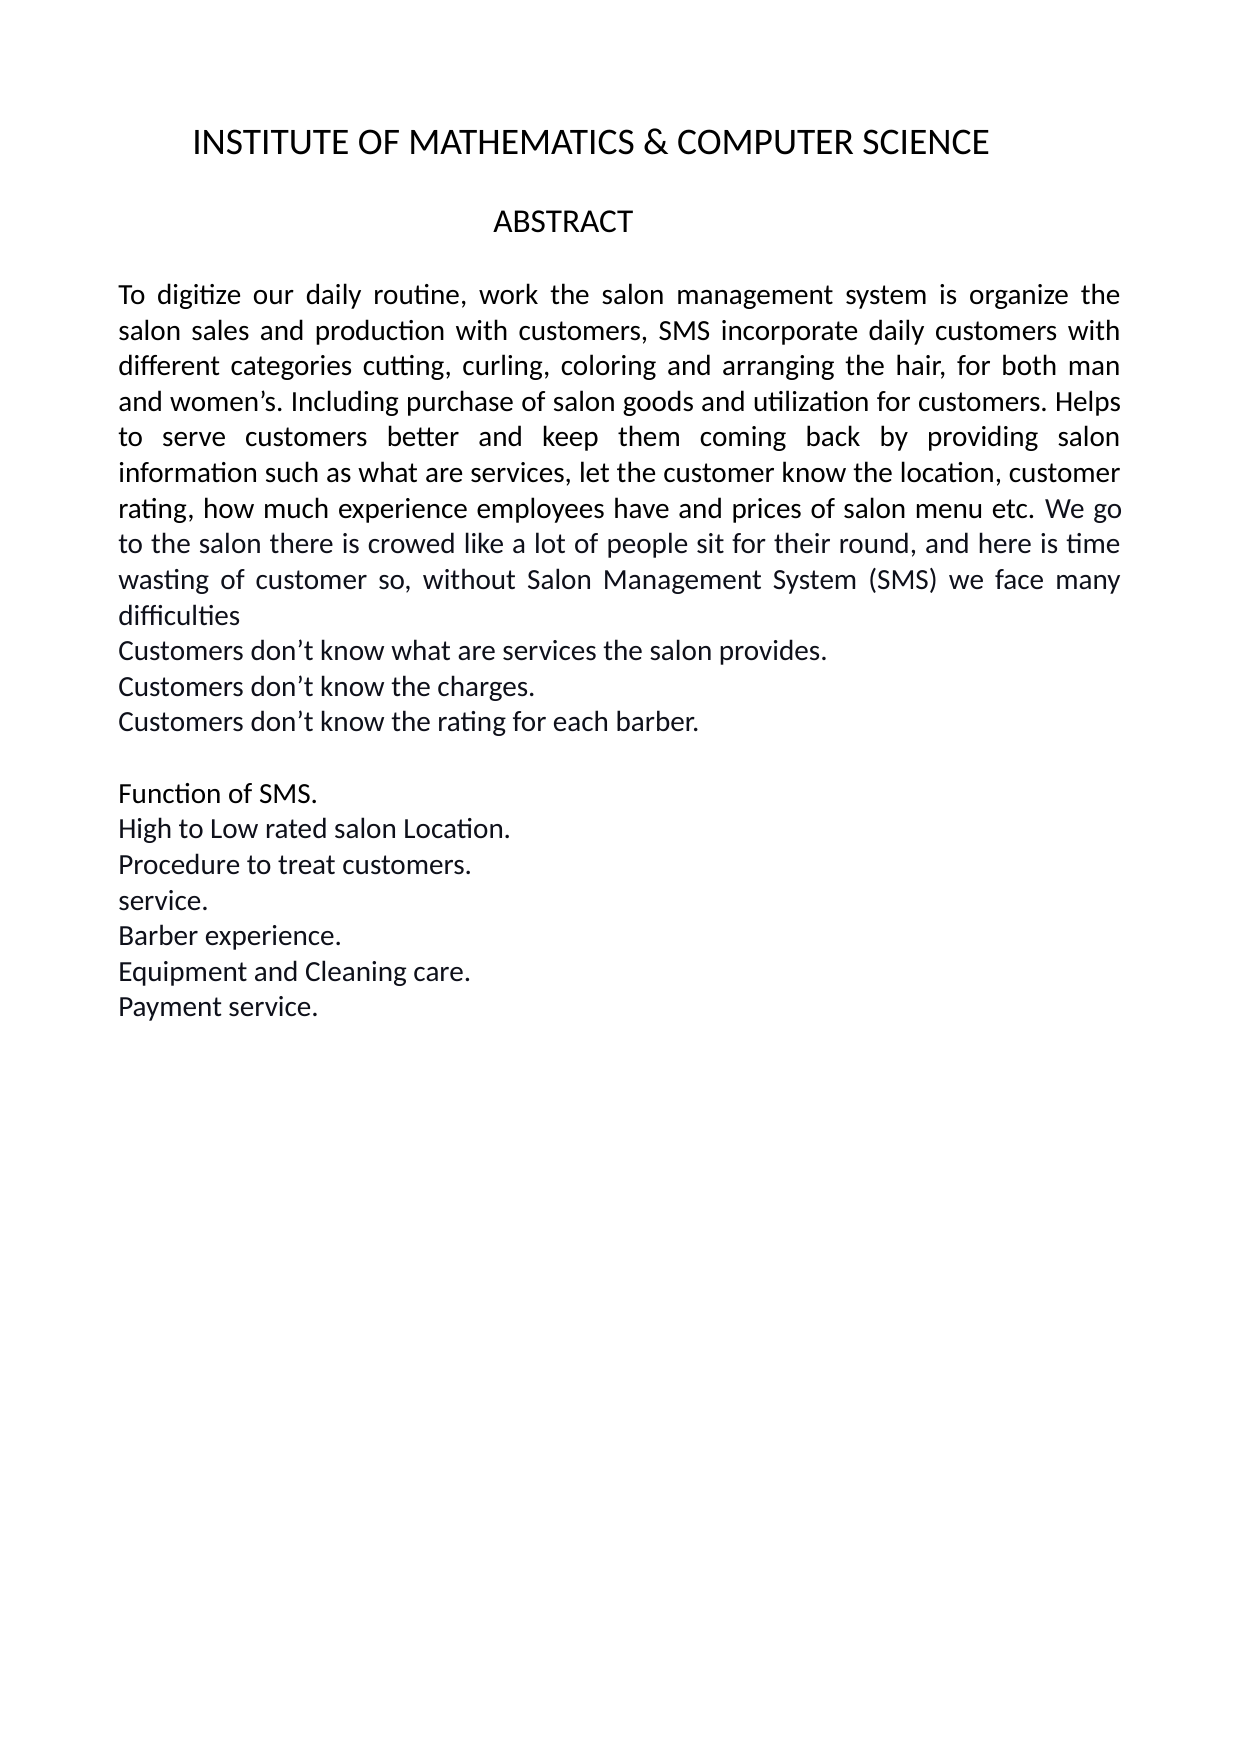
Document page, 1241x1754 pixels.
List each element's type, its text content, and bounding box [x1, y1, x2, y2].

text Customers don’t know the rating for each barber. [118, 703, 1122, 739]
text High to Low rated salon Location. [118, 810, 1122, 846]
text ABSTRACT [418, 199, 1122, 240]
text Equipment and Cleaning care. [118, 953, 1122, 988]
text Procedure to treat customers. [118, 846, 1122, 882]
text Customers don’t know the charges. [118, 668, 1122, 703]
text To digitize our daily routine, work the salon management system is organize the salon sales and production with customers, SMS incorporate daily customers with different categories cutting, curling, coloring and arranging the hair, for both man and women’s. Including purchase of salon goods and utilization for customers. Helps to serve customers better and keep them coming back by providing salon information such as what are services, let the customer know the location, customer rating, how much experience employees have and prices of salon menu etc. We go to the salon there is crowed like a lot of people sit for their round, and here is time wasting of customer so, without Salon Management System (SMS) we face many difficulties [118, 276, 1122, 632]
text Payment service. [118, 988, 1122, 1024]
text INSTITUTE OF MATHEMATICS & COMPUTER SCIENCE [118, 118, 1122, 164]
text Customers don’t know what are services the salon provides. [118, 632, 1122, 668]
text Function of SMS. [118, 775, 1122, 810]
text service. [118, 882, 1122, 917]
text Barber experience. [118, 917, 1122, 953]
